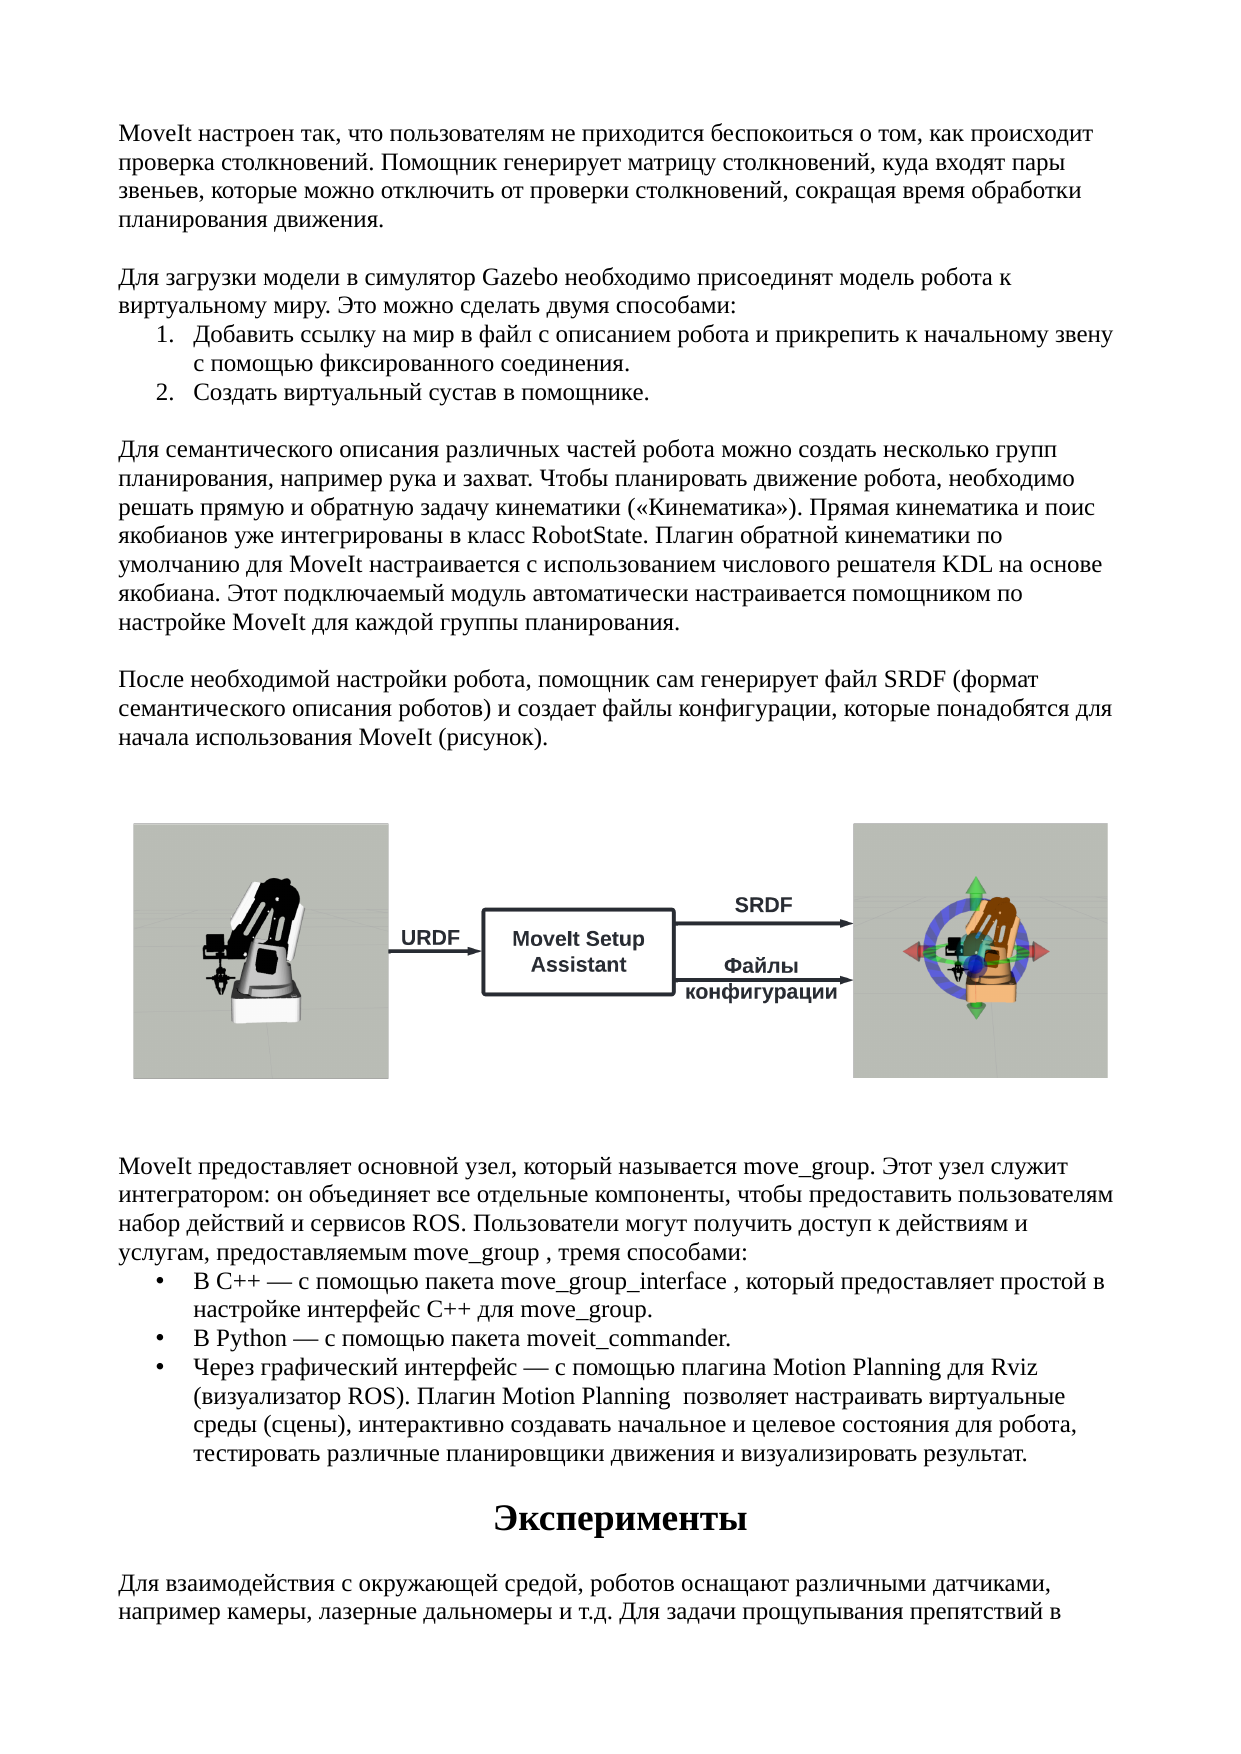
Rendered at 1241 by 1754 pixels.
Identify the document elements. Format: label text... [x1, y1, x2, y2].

text Для семантического описания различных частей робота можно создать несколько групп планирования, например рука и захват. Чтобы планировать движение робота, необходимо решать прямую и обратную задачу кинематики («Кинематика»). Прямая кинематика и поис якобианов уже интегрированы в класс RobotState. Плагин обратной кинематики по умолчанию для MoveIt настраивается с использованием числового решателя KDL на основе якобиана. Этот подключаемый модуль автоматически настраивается помощником по настройке MoveIt для каждой группы планирования. [118, 434, 1122, 636]
text Для взаимодействия с окружающей средой, роботов оснащают различными датчиками, например камеры, лазерные дальномеры и т.д. Для задачи прощупывания препятствий в [118, 1568, 1122, 1625]
list В Python — с помощью пакета moveit_commander. [156, 1323, 1122, 1352]
list Добавить ссылку на мир в файл с описанием робота и прикрепить к начальному звену с помощью фиксированного соединения. [156, 319, 1122, 377]
text Эксперименты [118, 1496, 1122, 1539]
text MoveIt предоставляет основной узел, который называется move_group. Этот узел служит интегратором: он объединяет все отдельные компоненты, чтобы предоставить пользователям набор действий и сервисов ROS. Пользователи могут получить доступ к действиям и услугам, предоставляемым move_group , тремя способами: [118, 1151, 1122, 1266]
text После необходимой настройки робота, помощник сам генерирует файл SRDF (формат семантического описания роботов) и создает файлы конфигурации, которые понадобятся для начала использования MoveIt (рисунок). [118, 664, 1122, 751]
list Через графический интерфейс — с помощью плагина Motion Planning для Rviz (визуализатор ROS). Плагин Motion Planning позволяет настраивать виртуальные среды (сцены), интерактивно создавать начальное и целевое состояния для робота, тестировать различные планировщики движения и визуализировать результат. [156, 1352, 1122, 1467]
text Для загрузки модели в симулятор Gazebo необходимо присоединят модель робота к виртуальному миру. Это можно сделать двумя способами: [118, 262, 1122, 319]
text MoveIt настроен так, что пользователям не приходится беспокоиться о том, как происходит проверка столкновений. Помощник генерирует матрицу столкновений, куда входят пары звеньев, которые можно отключить от проверки столкновений, сокращая время обработки планирования движения. [118, 118, 1122, 233]
picture [118, 808, 1123, 1094]
list Создать виртуальный сустав в помощнике. [156, 377, 1122, 406]
list В C++ — с помощью пакета move_group_interface , который предоставляет простой в настройке интерфейс C++ для move_group. [156, 1266, 1122, 1323]
